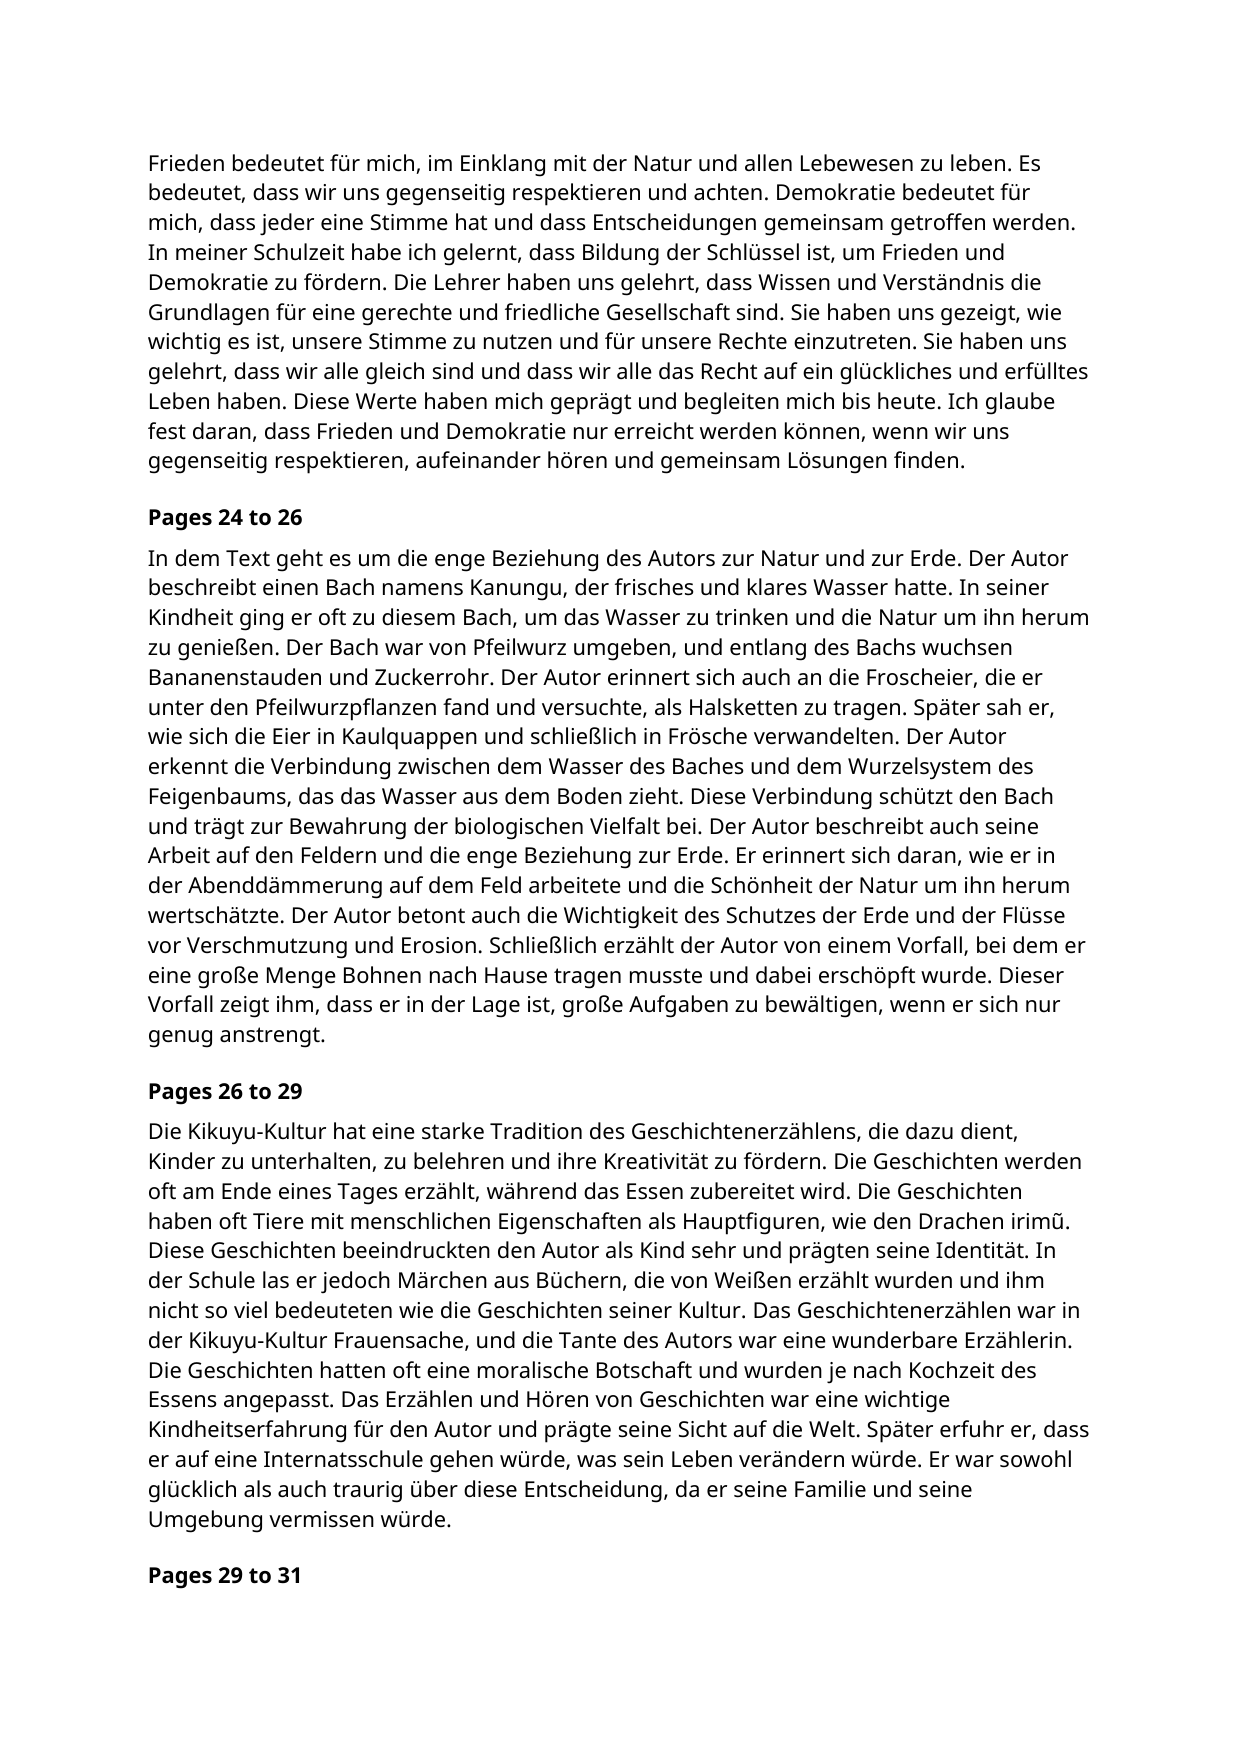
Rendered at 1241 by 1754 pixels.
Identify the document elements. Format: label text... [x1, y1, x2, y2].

text Die Kikuyu-Kultur hat eine starke Tradition des Geschichtenerzählens, die dazu dient, Kinder zu unterhalten, zu belehren und ihre Kreativität zu fördern. Die Geschichten werden oft am Ende eines Tages erzählt, während das Essen zubereitet wird. Die Geschichten haben oft Tiere mit menschlichen Eigenschaften als Hauptfiguren, wie den Drachen irimũ. Diese Geschichten beeindruckten den Autor als Kind sehr und prägten seine Identität. In der Schule las er jedoch Märchen aus Büchern, die von Weißen erzählt wurden und ihm nicht so viel bedeuteten wie die Geschichten seiner Kultur. Das Geschichtenerzählen war in der Kikuyu-Kultur Frauensache, und die Tante des Autors war eine wunderbare Erzählerin. Die Geschichten hatten oft eine moralische Botschaft und wurden je nach Kochzeit des Essens angepasst. Das Erzählen und Hören von Geschichten war eine wichtige Kindheitserfahrung für den Autor und prägte seine Sicht auf die Welt. Später erfuhr er, dass er auf eine Internatsschule gehen würde, was sein Leben verändern würde. Er war sowohl glücklich als auch traurig über diese Entscheidung, da er seine Familie und seine Umgebung vermissen würde. [148, 1116, 1093, 1533]
text In dem Text geht es um die enge Beziehung des Autors zur Natur und zur Erde. Der Autor beschreibt einen Bach namens Kanungu, der frisches und klares Wasser hatte. In seiner Kindheit ging er oft zu diesem Bach, um das Wasser zu trinken und die Natur um ihn herum zu genießen. Der Bach war von Pfeilwurz umgeben, und entlang des Bachs wuchsen Bananenstauden und Zuckerrohr. Der Autor erinnert sich auch an die Froscheier, die er unter den Pfeilwurzpflanzen fand und versuchte, als Halsketten zu tragen. Später sah er, wie sich die Eier in Kaulquappen und schließlich in Frösche verwandelten. Der Autor erkennt die Verbindung zwischen dem Wasser des Baches und dem Wurzelsystem des Feigenbaums, das das Wasser aus dem Boden zieht. Diese Verbindung schützt den Bach und trägt zur Bewahrung der biologischen Vielfalt bei. Der Autor beschreibt auch seine Arbeit auf den Feldern und die enge Beziehung zur Erde. Er erinnert sich daran, wie er in der Abenddämmerung auf dem Feld arbeitete und die Schönheit der Natur um ihn herum wertschätzte. Der Autor betont auch die Wichtigkeit des Schutzes der Erde und der Flüsse vor Verschmutzung und Erosion. Schließlich erzählt der Autor von einem Vorfall, bei dem er eine große Menge Bohnen nach Hause tragen musste und dabei erschöpft wurde. Dieser Vorfall zeigt ihm, dass er in der Lage ist, große Aufgaben zu bewältigen, wenn er sich nur genug anstrengt. [148, 543, 1093, 1049]
title Pages 24 to 26 [148, 502, 1093, 532]
title Pages 29 to 31 [148, 1561, 1093, 1590]
text Frieden bedeutet für mich, im Einklang mit der Natur und allen Lebewesen zu leben. Es bedeutet, dass wir uns gegenseitig respektieren und achten. Demokratie bedeutet für mich, dass jeder eine Stimme hat und dass Entscheidungen gemeinsam getroffen werden. In meiner Schulzeit habe ich gelernt, dass Bildung der Schlüssel ist, um Frieden und Demokratie zu fördern. Die Lehrer haben uns gelehrt, dass Wissen und Verständnis die Grundlagen für eine gerechte und friedliche Gesellschaft sind. Sie haben uns gezeigt, wie wichtig es ist, unsere Stimme zu nutzen und für unsere Rechte einzutreten. Sie haben uns gelehrt, dass wir alle gleich sind und dass wir alle das Recht auf ein glückliches und erfülltes Leben haben. Diese Werte haben mich geprägt und begleiten mich bis heute. Ich glaube fest daran, dass Frieden und Demokratie nur erreicht werden können, wenn wir uns gegenseitig respektieren, aufeinander hören und gemeinsam Lösungen finden. [148, 148, 1093, 475]
title Pages 26 to 29 [148, 1076, 1093, 1106]
